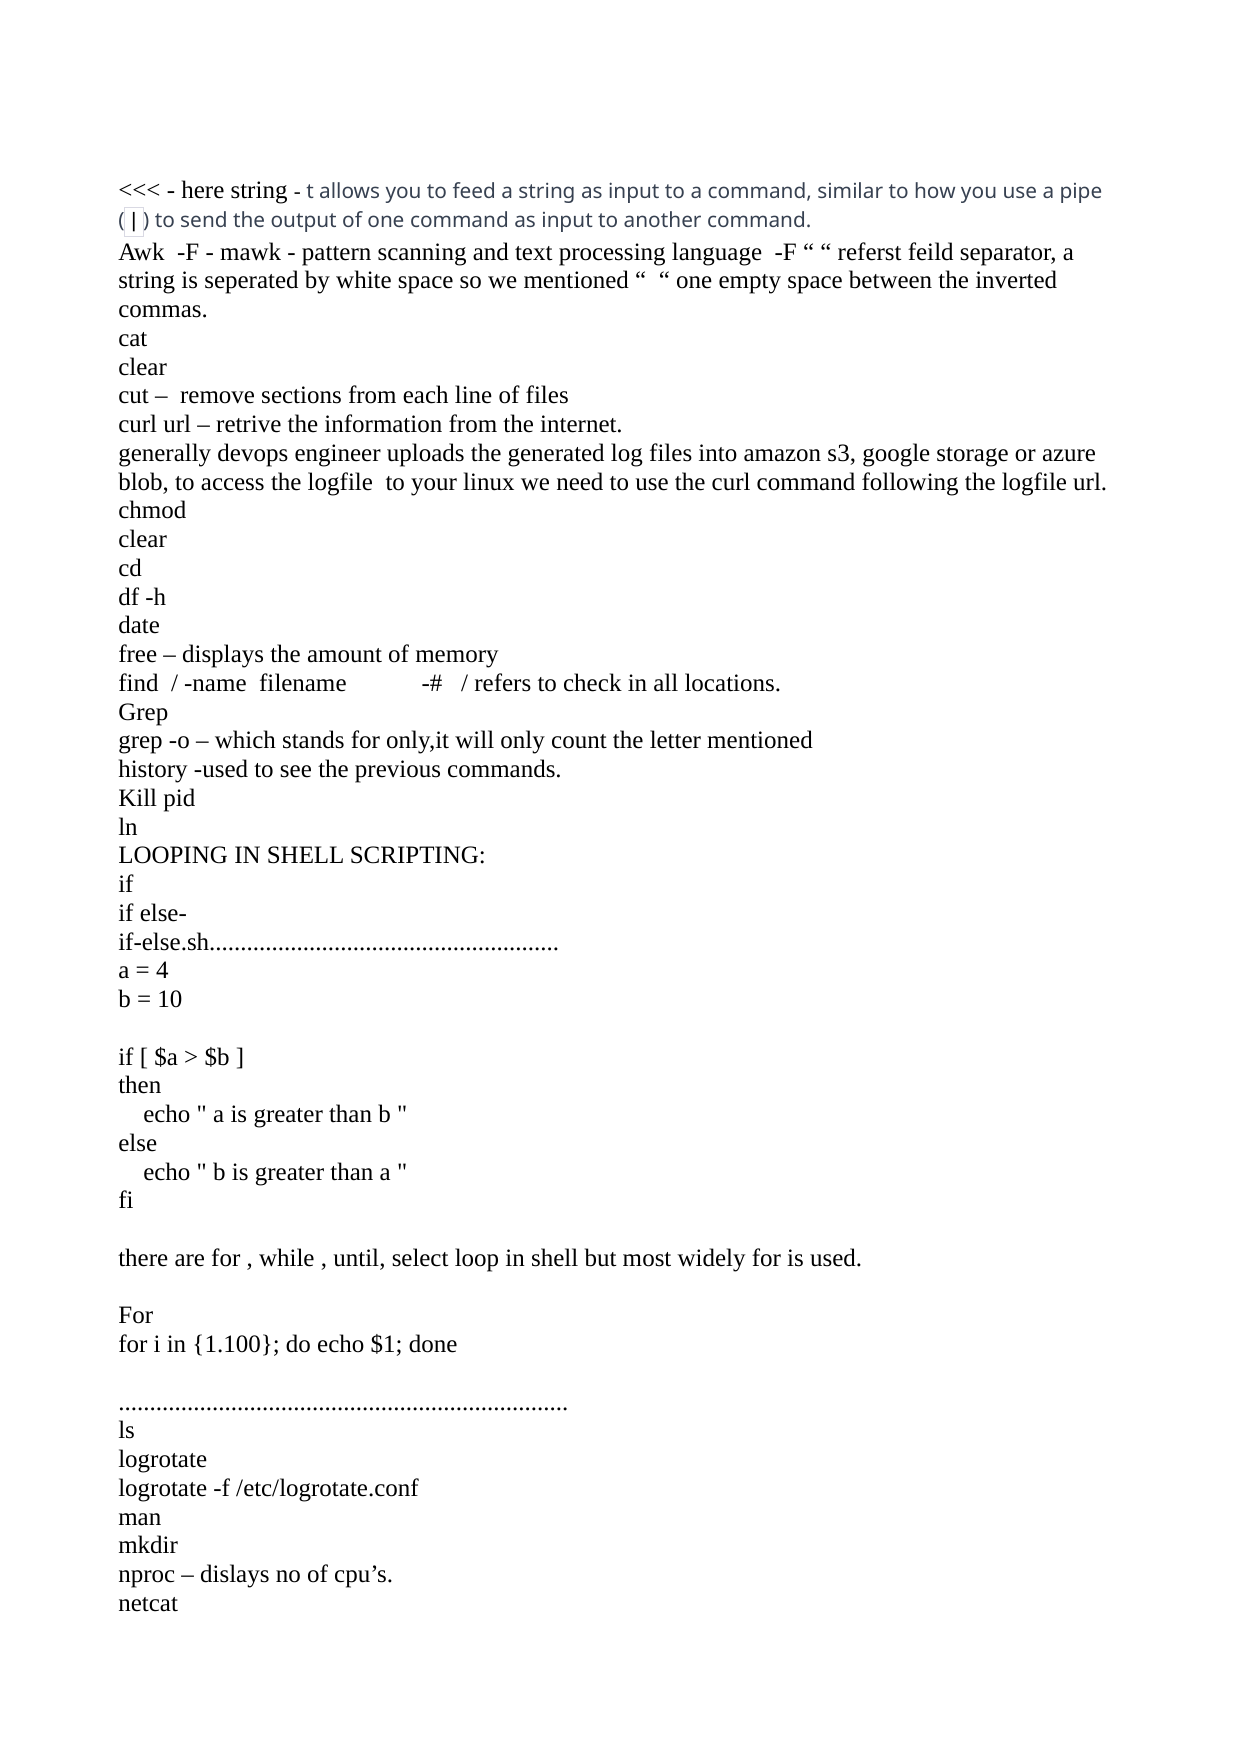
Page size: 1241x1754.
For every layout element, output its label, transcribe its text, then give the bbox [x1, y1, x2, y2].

text logrotate [118, 1444, 1122, 1473]
text cut – remove sections from each line of files [118, 380, 1122, 409]
text fi [118, 1185, 1122, 1214]
text curl url – retrive the information from the internet. [118, 409, 1122, 438]
text echo " a is greater than b " [118, 1099, 1122, 1128]
text Grep [118, 697, 1122, 725]
text clear [118, 352, 1122, 380]
text find / -name filename -# / refers to check in all locations. [118, 668, 1122, 697]
text Kill pid [118, 783, 1122, 812]
text then [118, 1070, 1122, 1099]
text echo " b is greater than a " [118, 1157, 1122, 1185]
text Awk -F - mawk - pattern scanning and text processing language -F “ “ referst feild separator, a string is seperated by white space so we mentioned “ “ one empty space between the inverted commas. [118, 237, 1122, 323]
text For [118, 1300, 1122, 1329]
text df -h [118, 582, 1122, 610]
text date [118, 610, 1122, 639]
text if [118, 869, 1122, 898]
text generally devops engineer uploads the generated log files into amazon s3, google storage or azure blob, to access the logfile to your linux we need to use the curl command following the logfile url. [118, 438, 1122, 495]
text if-else.sh........................................................ [118, 927, 1122, 955]
text logrotate -f /etc/logrotate.conf [118, 1473, 1122, 1502]
text a = 4 [118, 955, 1122, 984]
text grep -o – which stands for only,it will only count the letter mentioned [118, 725, 1122, 754]
text netcat [118, 1588, 1122, 1617]
text clear [118, 524, 1122, 553]
text ln [118, 812, 1122, 840]
text <<< - here string - t allows you to feed a string as input to a command, similar to how you use a pipe (|) to send the output of one command as input to another command. [118, 176, 1122, 237]
text if [ $a > $b ] [118, 1042, 1122, 1070]
text cd [118, 553, 1122, 582]
text ls [118, 1415, 1122, 1444]
text else [118, 1128, 1122, 1157]
text LOOPING IN SHELL SCRIPTING: [118, 840, 1122, 869]
text chmod [118, 495, 1122, 524]
text cat [118, 323, 1122, 352]
text history -used to see the previous commands. [118, 754, 1122, 783]
text nproc – dislays no of cpu’s. [118, 1559, 1122, 1588]
text man [118, 1502, 1122, 1530]
text mkdir [118, 1530, 1122, 1559]
text for i in {1.100}; do echo $1; done [118, 1329, 1122, 1358]
text if else- [118, 898, 1122, 927]
text there are for , while , until, select loop in shell but most widely for is used. [118, 1243, 1122, 1272]
text ........................................................................ [118, 1387, 1122, 1415]
text free – displays the amount of memory [118, 639, 1122, 668]
text b = 10 [118, 984, 1122, 1013]
